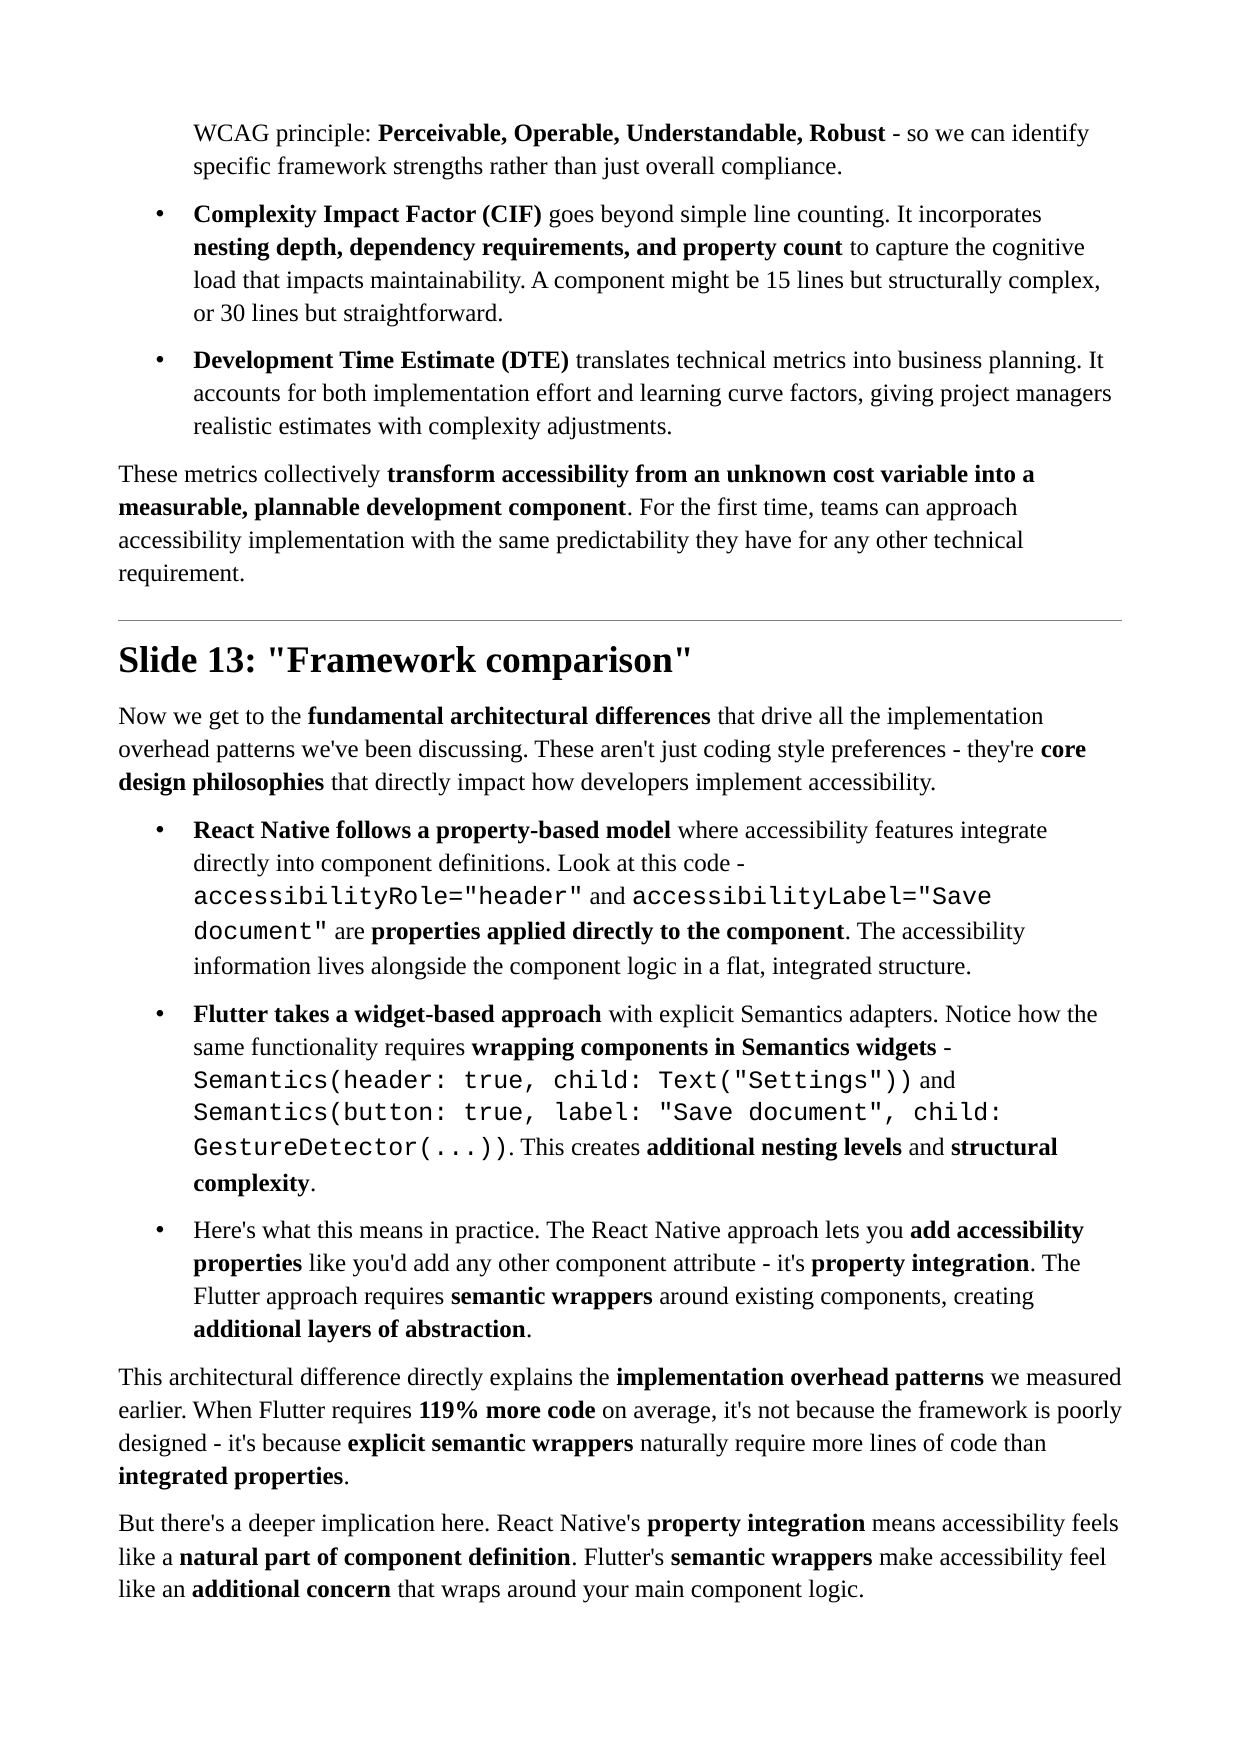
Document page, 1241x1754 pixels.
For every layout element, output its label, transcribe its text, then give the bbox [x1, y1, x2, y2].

text This architectural difference directly explains the implementation overhead patterns we measured earlier. When Flutter requires 119% more code on average, it's not because the framework is poorly designed - it's because explicit semantic wrappers naturally require more lines of code than integrated properties. [118, 1362, 1122, 1490]
list WCAG principle: Perceivable, Operable, Understandable, Robust - so we can identify specific framework strengths rather than just overall compliance. [156, 118, 1122, 180]
subtitle Slide 13: "Framework comparison" [118, 637, 1122, 680]
text But there's a deeper implication here. React Native's property integration means accessibility feels like a natural part of component definition. Flutter's semantic wrappers make accessibility feel like an additional concern that wraps around your main component logic. [118, 1508, 1122, 1603]
list Development Time Estimate (DTE) translates technical metrics into business planning. It accounts for both implementation effort and learning curve factors, giving project managers realistic estimates with complexity adjustments. [156, 345, 1122, 440]
list Complexity Impact Factor (CIF) goes beyond simple line counting. It incorporates nesting depth, dependency requirements, and property count to capture the cognitive load that impacts maintainability. A component might be 15 lines but structurally complex, or 30 lines but straightforward. [156, 199, 1122, 327]
list React Native follows a property-based model where accessibility features integrate directly into component definitions. Look at this code - accessibilityRole="header" and accessibilityLabel="Save document" are properties applied directly to the component. The accessibility information lives alongside the component logic in a flat, integrated structure. [156, 815, 1122, 980]
list Here's what this means in practice. The React Native approach lets you add accessibility properties like you'd add any other component attribute - it's property integration. The Flutter approach requires semantic wrappers around existing components, creating additional layers of abstraction. [156, 1215, 1122, 1343]
list Flutter takes a widget-based approach with explicit Semantics adapters. Notice how the same functionality requires wrapping components in Semantics widgets - Semantics(header: true, child: Text("Settings")) and Semantics(button: true, label: "Save document", child: GestureDetector(...)). This creates additional nesting levels and structural complexity. [156, 999, 1122, 1196]
text These metrics collectively transform accessibility from an unknown cost variable into a measurable, plannable development component. For the first time, teams can approach accessibility implementation with the same predictability they have for any other technical requirement. [118, 459, 1122, 587]
text Now we get to the fundamental architectural differences that drive all the implementation overhead patterns we've been discussing. These aren't just coding style preferences - they're core design philosophies that directly impact how developers implement accessibility. [118, 701, 1122, 796]
